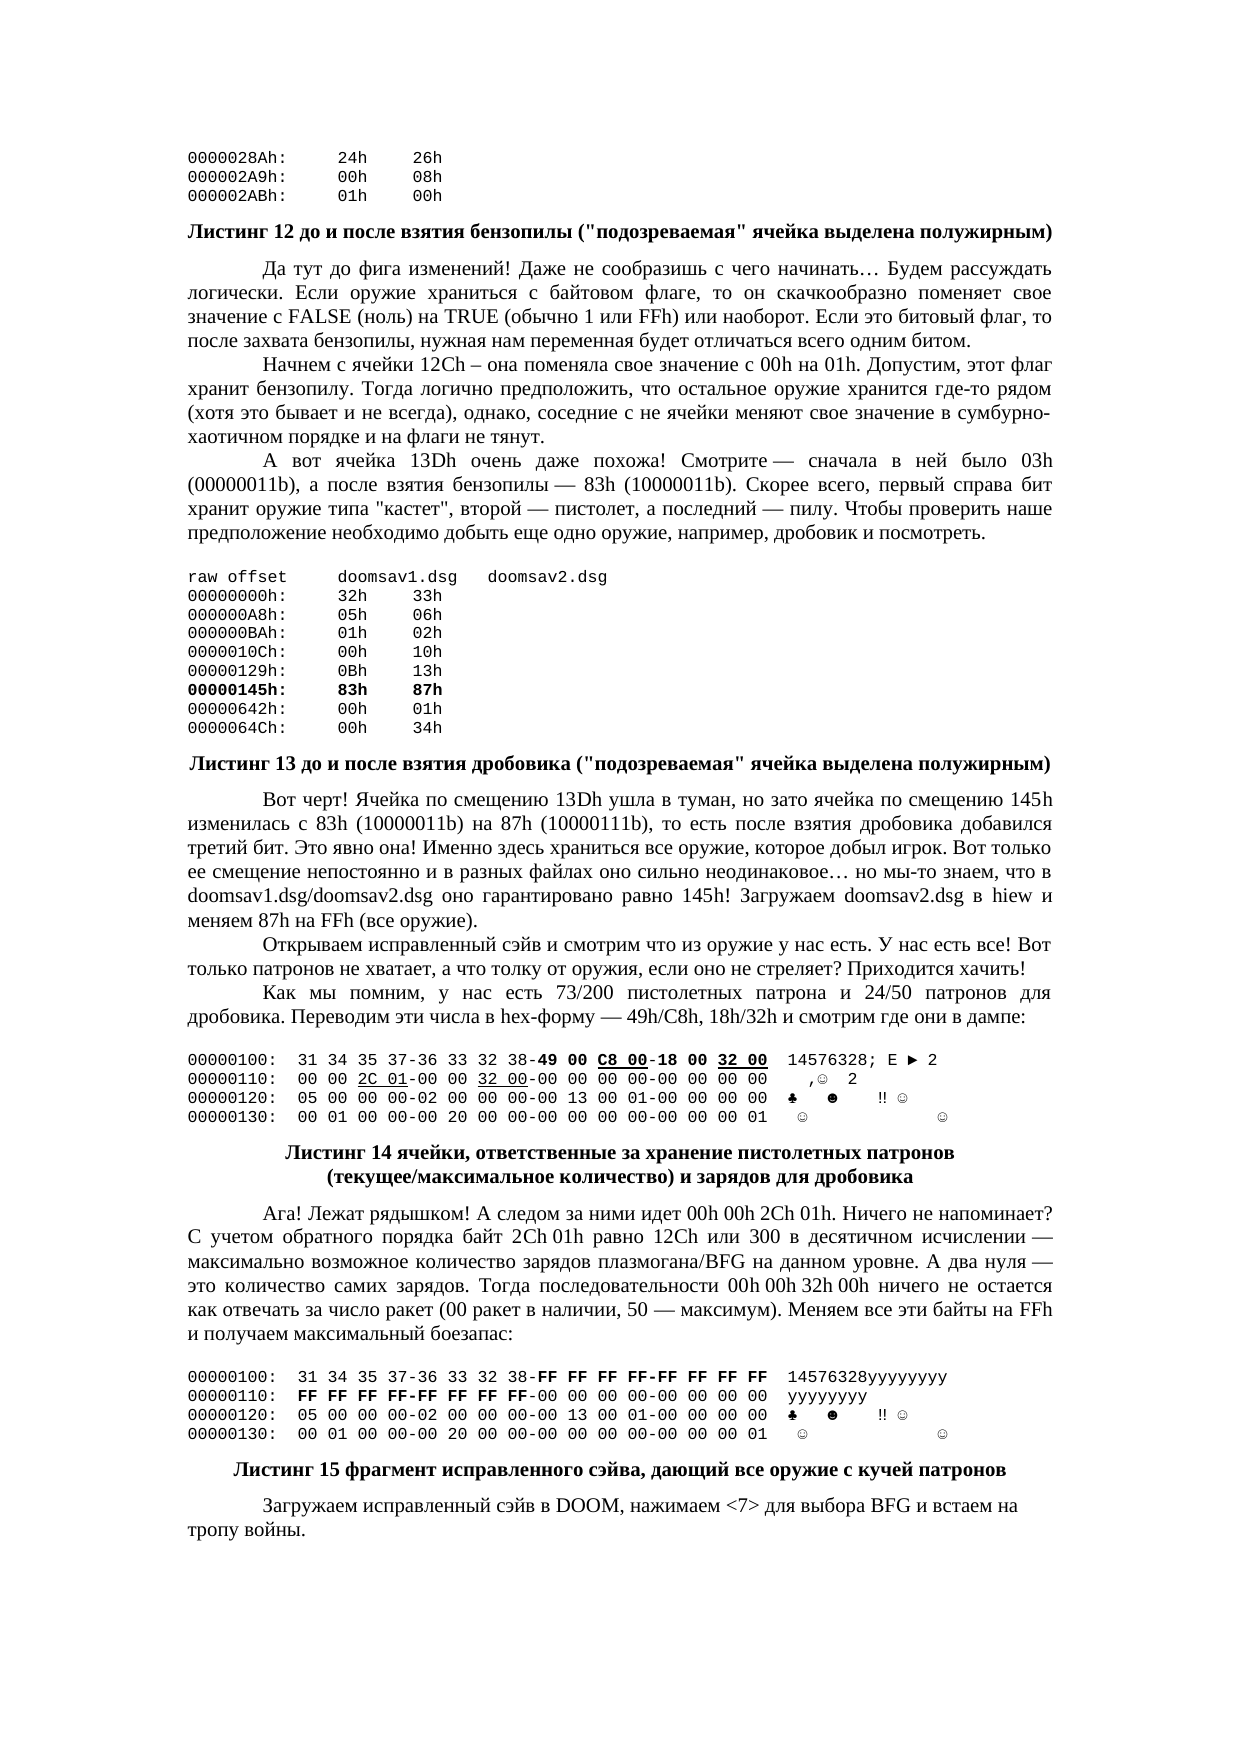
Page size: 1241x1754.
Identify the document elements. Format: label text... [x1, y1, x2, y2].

text Ага! Лежат рядышком! А следом за ними идет 00h 00h 2Ch 01h. Ничего не напоминает? С учетом обратного порядка байт 2Ch 01h равно 12Ch или 300 в десятичном исчислении — максимально возможное количество зарядов плазмогана/BFG на данном уровне. А два нуля — это количество самих зарядов. Тогда последовательности 00h 00h 32h 00h ничего не остается как отвечать за число ракет (00 ракет в наличии, 50 — максимум). Меняем все эти байты на FFh и получаем максимальный боезапас: [187, 1200, 1053, 1345]
text Листинг 14 ячейки, ответственные за хранение пистолетных патронов (текущее/максимальное количество) и зарядов для дробовика [187, 1140, 1053, 1188]
text 00000100: 31 34 35 37-36 33 32 38-49 00 C8 00-18 00 32 00 14576328; E ► 2 [187, 1052, 1053, 1071]
text 0000010Ch: 00h 10h [187, 644, 1053, 663]
text 00000000h: 32h 33h [187, 587, 1053, 606]
text 000000A8h: 05h 06h [187, 606, 1053, 625]
text 00000130: 00 01 00 00-00 20 00 00-00 00 00 00-00 00 00 01 ☺ ☺ [187, 1108, 1053, 1127]
text Открываем исправленный сэйв и смотрим что из оружие у нас есть. У нас есть все! Вот только патронов не хватает, а что толку от оружия, если оно не стреляет? Приходится хачить! [187, 932, 1053, 980]
text 00000110: 00 00 2C 01-00 00 32 00-00 00 00 00-00 00 00 00 ,☺ 2 [187, 1071, 1053, 1089]
text А вот ячейка 13Dh очень даже похожа! Смотрите — сначала в ней было 03h (00000011b), а после взятия бензопилы — 83h (10000011b). Скорее всего, первый справа бит хранит оружие типа "кастет", второй — пистолет, а последний — пилу. Чтобы проверить наше предположение необходимо добыть еще одно оружие, например, дробовик и посмотреть. [187, 448, 1053, 544]
text Листинг 15 фрагмент исправленного сэйва, дающий все оружие с кучей патронов [187, 1457, 1053, 1481]
text 00000110: FF FF FF FF-FF FF FF FF-00 00 00 00-00 00 00 00 yyyyyyyy [187, 1388, 1053, 1407]
text Загружаем исправленный сэйв в DOOM, нажимаем <7> для выбора BFG и встаем на тропу войны. [187, 1493, 1053, 1541]
text Листинг 13 до и после взятия дробовика ("подозреваемая" ячейка выделена полужирным) [187, 751, 1053, 775]
text Да тут до фига изменений! Даже не сообразишь с чего начинать… Будем рассуждать логически. Если оружие храниться с байтовом флаге, то он скачкообразно поменяет свое значение с FALSE (ноль) на TRUE (обычно 1 или FFh) или наоборот. Если это битовый флаг, то после захвата бензопилы, нужная нам переменная будет отличаться всего одним битом. [187, 256, 1053, 352]
text 0000028Ah: 24h 26h [187, 150, 1053, 169]
text 000002A9h: 00h 08h [187, 169, 1053, 188]
text 00000130: 00 01 00 00-00 20 00 00-00 00 00 00-00 00 00 01 ☺ ☺ [187, 1425, 1053, 1444]
text Как мы помним, у нас есть 73/200 пистолетных патрона и 24/50 патронов для дробовика. Переводим эти числа в hex-форму — 49h/C8h, 18h/32h и смотрим где они в дампе: [187, 980, 1053, 1028]
text 00000129h: 0Bh 13h [187, 663, 1053, 682]
text 00000100: 31 34 35 37-36 33 32 38-FF FF FF FF-FF FF FF FF 14576328yyyyyyyy [187, 1369, 1053, 1388]
text 00000145h: 83h 87h [187, 682, 1053, 700]
text Листинг 12 до и после взятия бензопилы ("подозреваемая" ячейка выделена полужирным) [187, 219, 1053, 243]
text 00000120: 05 00 00 00-02 00 00 00-00 13 00 01-00 00 00 00 ♣ ☻ ‼ ☺ [187, 1089, 1053, 1108]
text 00000120: 05 00 00 00-02 00 00 00-00 13 00 01-00 00 00 00 ♣ ☻ ‼ ☺ [187, 1407, 1053, 1425]
text Вот черт! Ячейка по смещению 13Dh ушла в туман, но зато ячейка по смещению 145h изменилась с 83h (10000011b) на 87h (10000111b), то есть после взятия дробовика добавился третий бит. Это явно она! Именно здесь храниться все оружие, которое добыл игрок. Вот только ее смещение непостоянно и в разных файлах оно сильно неодинаковое… но мы-то знаем, что в doomsav1.dsg/doomsav2.dsg оно гарантировано равно 145h! Загружаем doomsav2.dsg в hiew и меняем 87h на FFh (все оружие). [187, 787, 1053, 932]
text 00000642h: 00h 01h [187, 700, 1053, 719]
text 000002ABh: 01h 00h [187, 188, 1053, 207]
text 0000064Ch: 00h 34h [187, 719, 1053, 738]
text raw offset doomsav1.dsg doomsav2.dsg [187, 568, 1053, 587]
text Начнем с ячейки 12Ch – она поменяла свое значение с 00h на 01h. Допустим, этот флаг хранит бензопилу. Тогда логично предположить, что остальное оружие хранится где-то рядом (хотя это бывает и не всегда), однако, соседние с не ячейки меняют свое значение в сумбурно-хаотичном порядке и на флаги не тянут. [187, 352, 1053, 448]
text 000000BAh: 01h 02h [187, 625, 1053, 644]
